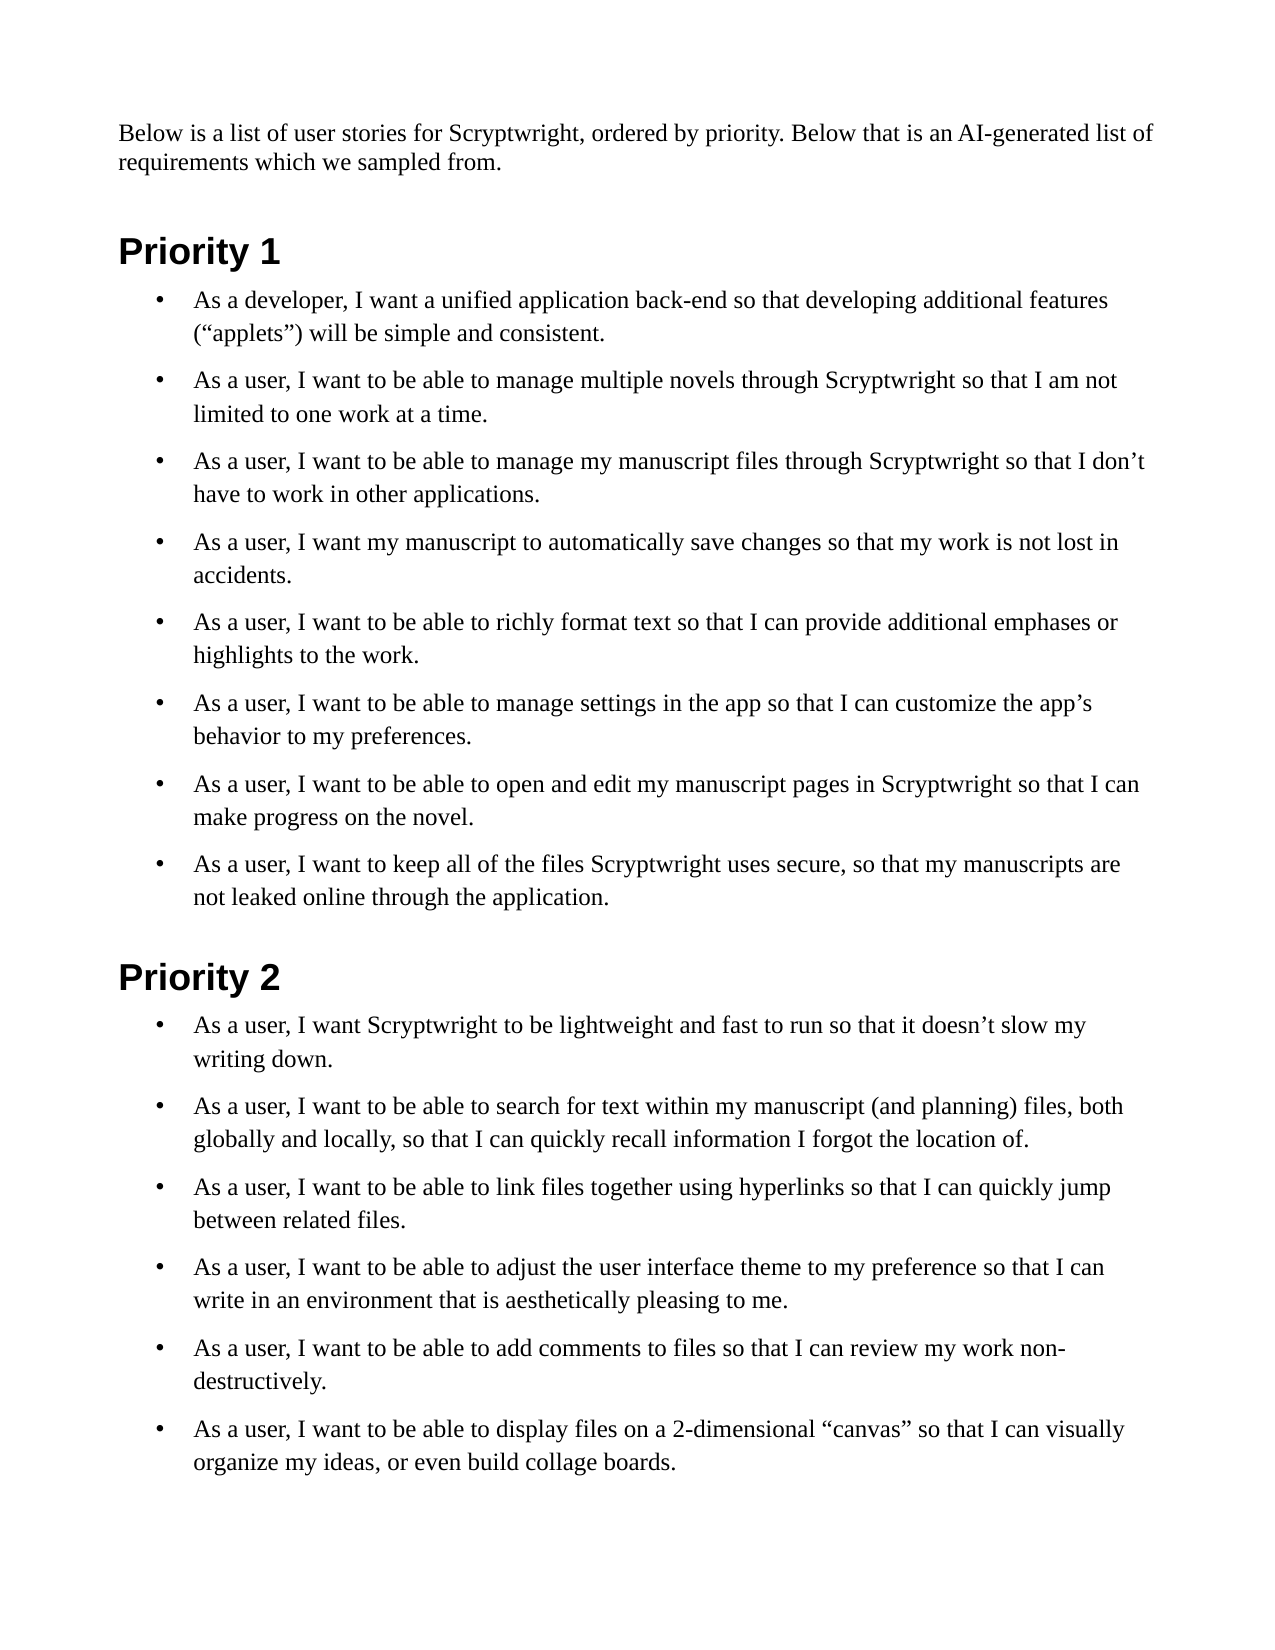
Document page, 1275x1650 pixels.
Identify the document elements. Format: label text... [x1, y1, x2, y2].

list As a user, I want to be able to display files on a 2-dimensional “canvas” so that I can visually organize my ideas, or even build collage boards. [156, 1414, 1157, 1476]
list As a user, I want to be able to add comments to files so that I can review my work non-destructively. [156, 1333, 1157, 1395]
list As a user, I want to be able to link files together using hyperlinks so that I can quickly jump between related files. [156, 1172, 1157, 1234]
list As a developer, I want a unified application back-end so that developing additional features (“applets”) will be simple and consistent. [156, 285, 1157, 347]
list As a user, I want my manuscript to automatically save changes so that my work is not lost in accidents. [156, 527, 1157, 589]
list As a user, I want to be able to manage multiple novels through Scryptwright so that I am not limited to one work at a time. [156, 366, 1157, 427]
list As a user, I want to be able to manage my manuscript files through Scryptwright so that I don’t have to work in other applications. [156, 446, 1157, 508]
list As a user, I want to keep all of the files Scryptwright uses secure, so that my manuscripts are not leaked online through the application. [156, 849, 1157, 911]
text Below is a list of user stories for Scryptwright, ordered by priority. Below that is an AI-generated list of requirements which we sampled from. [118, 118, 1157, 176]
list As a user, I want Scryptwright to be lightweight and fast to run so that it doesn’t slow my writing down. [156, 1011, 1157, 1072]
subtitle Priority 2 [118, 955, 1157, 998]
list As a user, I want to be able to adjust the user interface theme to my preference so that I can write in an environment that is aesthetically pleasing to me. [156, 1252, 1157, 1314]
list As a user, I want to be able to search for text within my manuscript (and planning) files, both globally and locally, so that I can quickly recall information I forgot the location of. [156, 1091, 1157, 1153]
list As a user, I want to be able to open and edit my manuscript pages in Scryptwright so that I can make progress on the novel. [156, 769, 1157, 831]
subtitle Priority 1 [118, 229, 1157, 272]
list As a user, I want to be able to manage settings in the app so that I can customize the app’s behavior to my preferences. [156, 688, 1157, 750]
list As a user, I want to be able to richly format text so that I can provide additional emphases or highlights to the work. [156, 607, 1157, 669]
